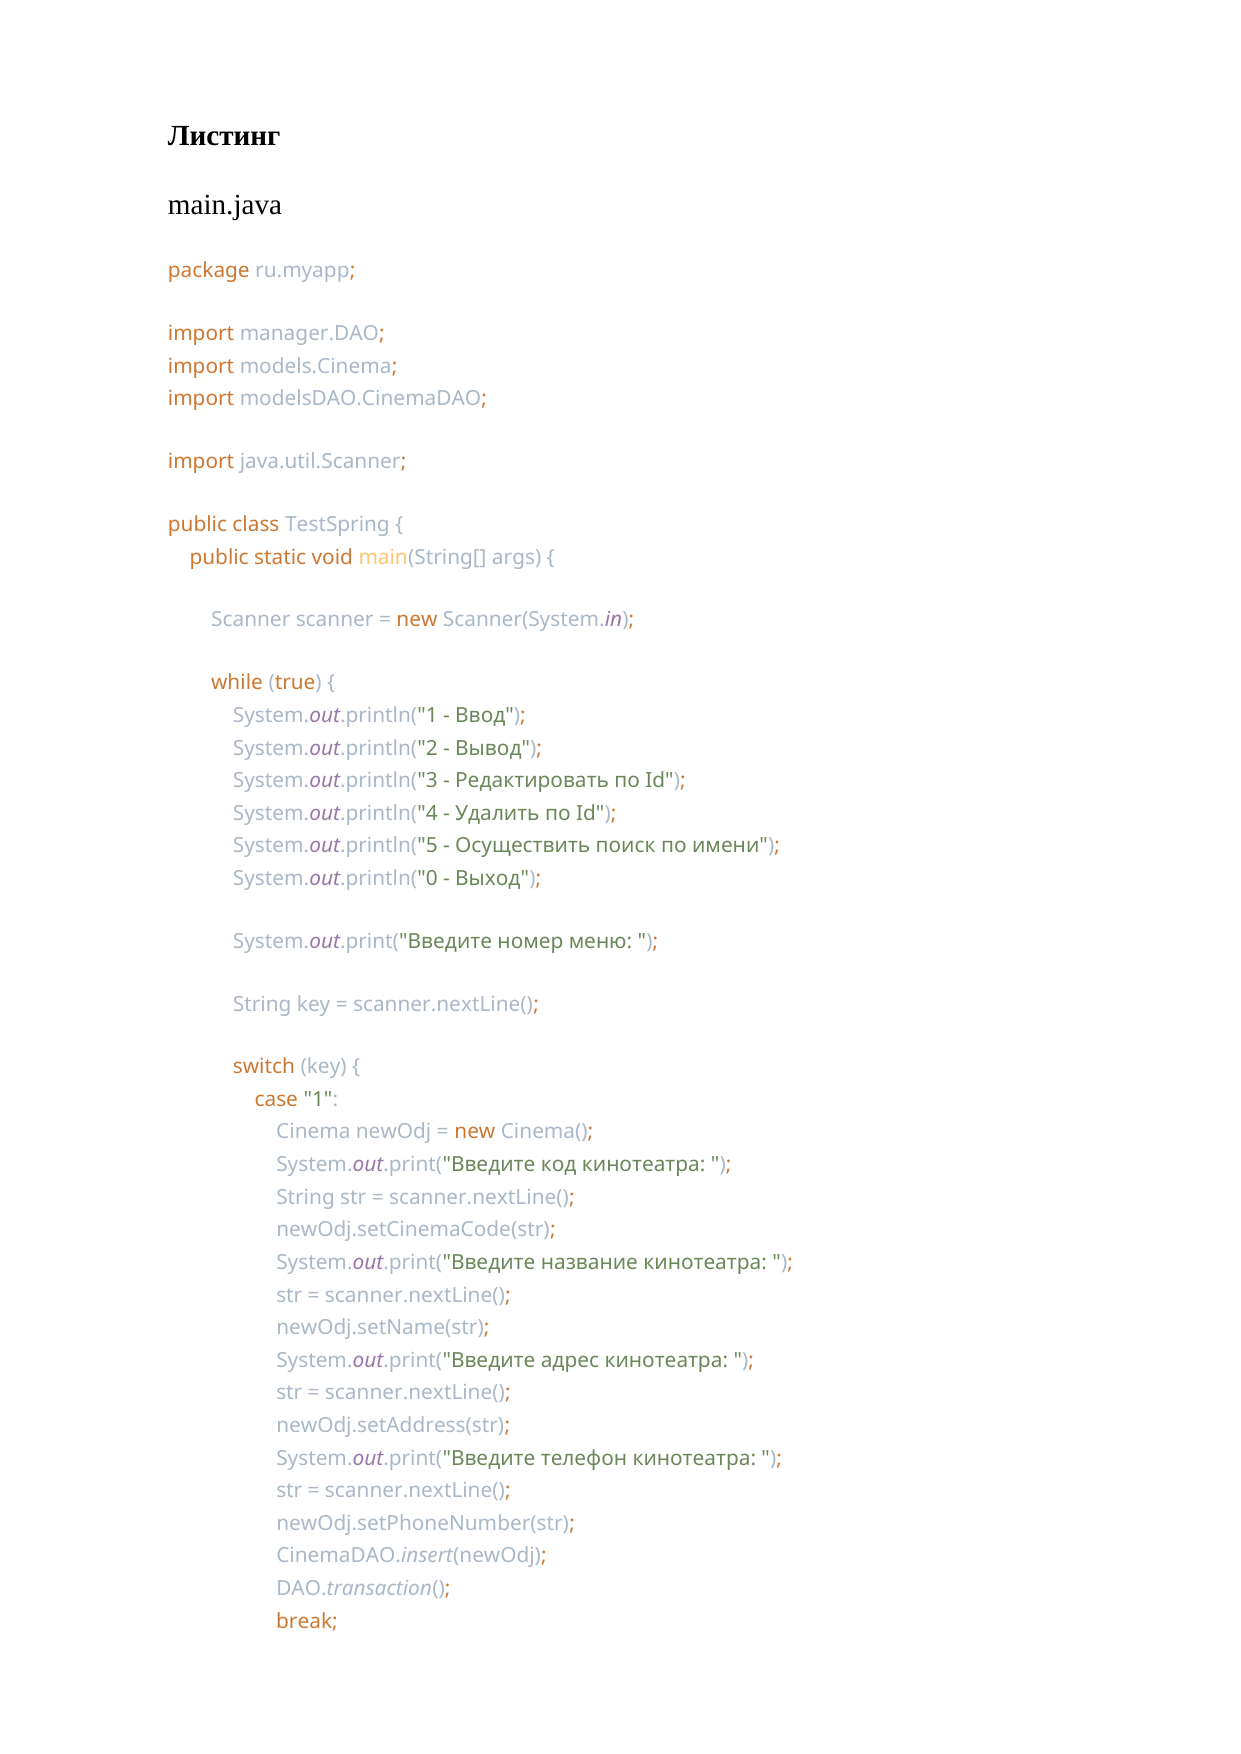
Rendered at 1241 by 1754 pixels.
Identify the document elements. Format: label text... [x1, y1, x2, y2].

text main.java [168, 187, 1180, 220]
text package ru.myapp; import manager.DAO; import models.Cinema; import modelsDAO.CinemaDAO; import java.util.Scanner; public class TestSpring { public static void main(String[] args) { Scanner scanner = new Scanner(System.in); while (true) { System.out.println("1 - Ввод"); System.out.println("2 - Вывод"); System.out.println("3 - Редактировать по Id"); System.out.println("4 - Удалить по Id"); System.out.println("5 - Осуществить поиск по имени"); System.out.println("0 - Выход"); System.out.print("Введите номер меню: "); String key = scanner.nextLine(); switch (key) { case "1": Cinema newOdj = new Cinema(); System.out.print("Введите код кинотеатра: "); String str = scanner.nextLine(); newOdj.setCinemaCode(str); System.out.print("Введите название кинотеатра: "); str = scanner.nextLine(); newOdj.setName(str); System.out.print("Введите адрес кинотеатра: "); str = scanner.nextLine(); newOdj.setAddress(str); System.out.print("Введите телефон кинотеатра: "); str = scanner.nextLine(); newOdj.setPhoneNumber(str); CinemaDAO.insert(newOdj); DAO.transaction(); break; [168, 256, 1180, 1634]
text Листинг [168, 118, 1180, 152]
